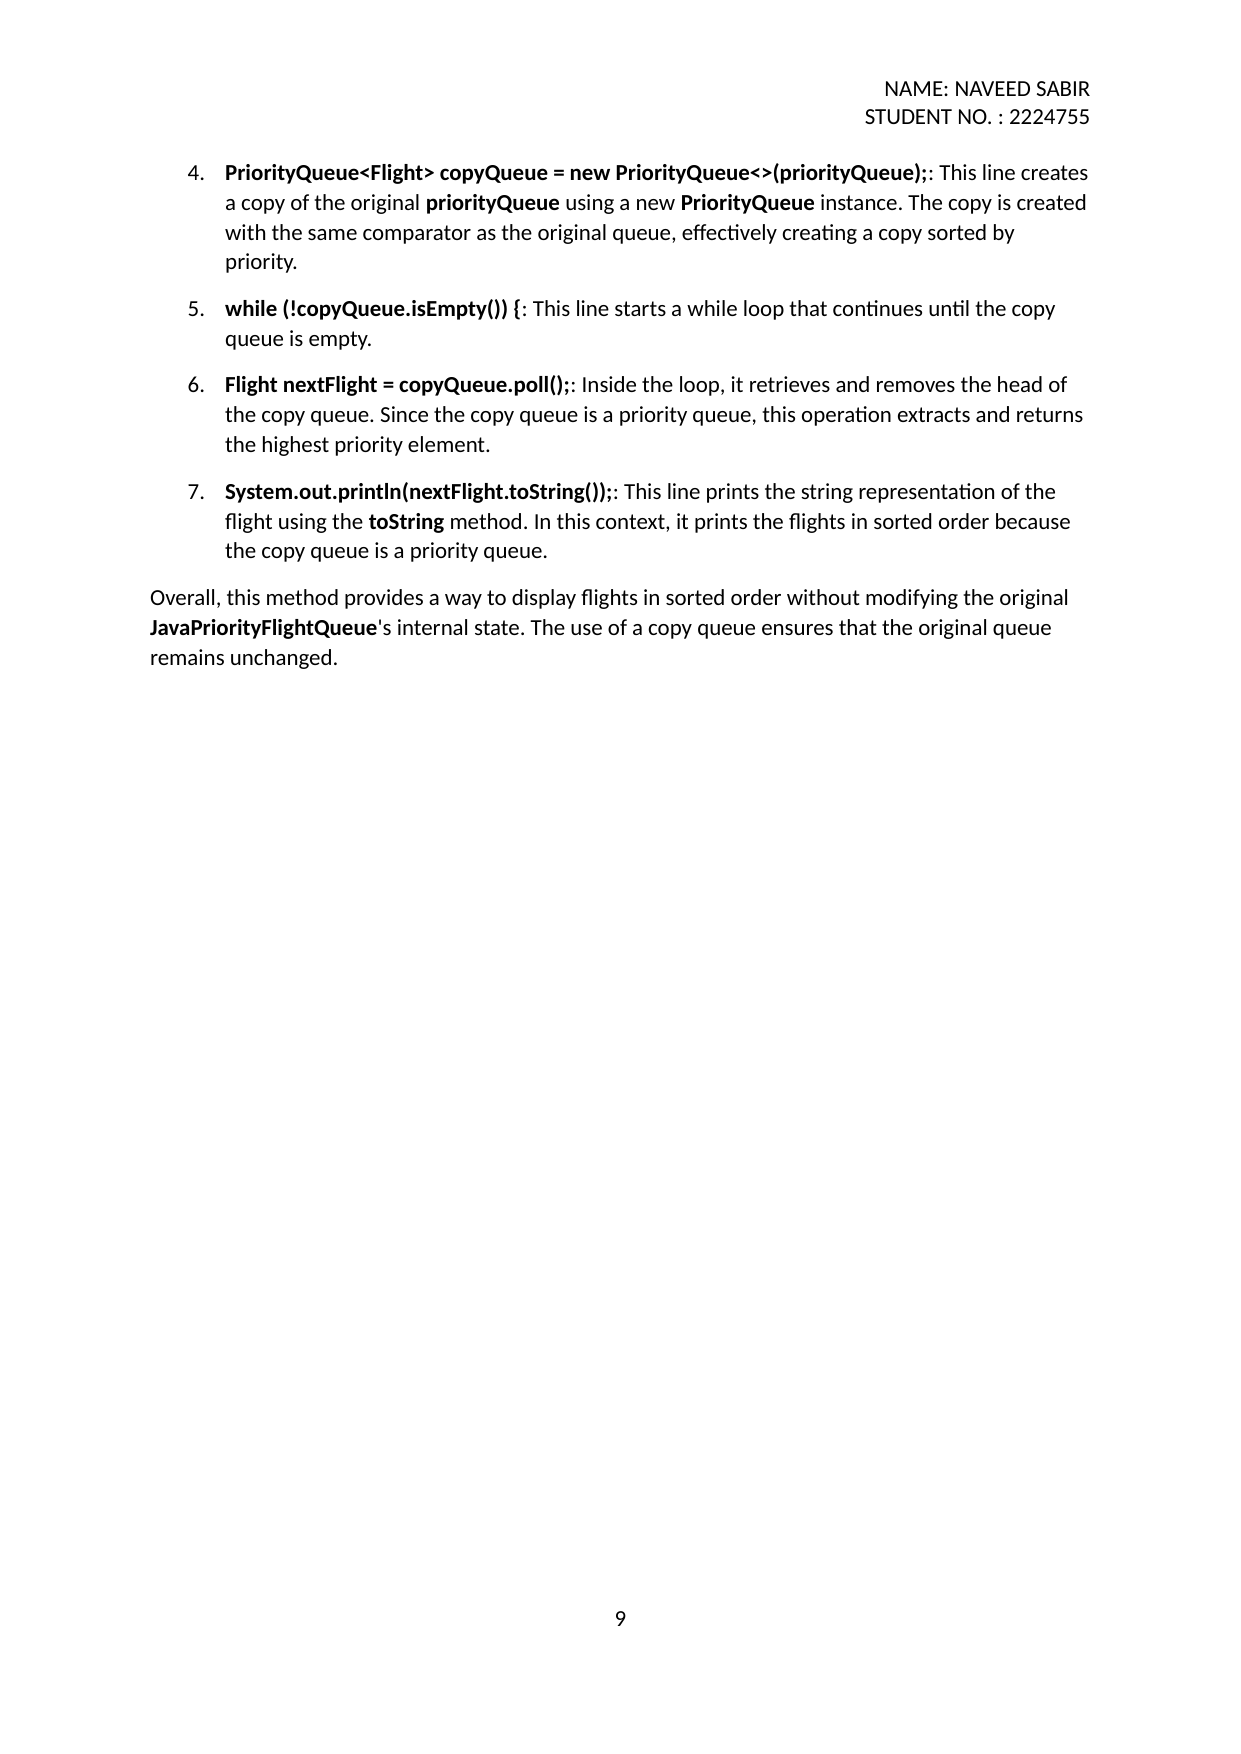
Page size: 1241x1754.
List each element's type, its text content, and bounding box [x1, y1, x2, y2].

list System.out.println(nextFlight.toString());: This line prints the string representation of the flight using the toString method. In this context, it prints the flights in sorted order because the copy queue is a priority queue. [187, 477, 1090, 565]
list Flight nextFlight = copyQueue.poll();: Inside the loop, it retrieves and removes the head of the copy queue. Since the copy queue is a priority queue, this operation extracts and returns the highest priority element. [187, 371, 1090, 458]
text Overall, this method provides a way to display flights in sorted order without modifying the original JavaPriorityFlightQueue's internal state. The use of a copy queue ensures that the original queue remains unchanged. [150, 583, 1090, 671]
list while (!copyQueue.isEmpty()) {: This line starts a while loop that continues until the copy queue is empty. [187, 294, 1090, 352]
list PriorityQueue<Flight> copyQueue = new PriorityQueue<>(priorityQueue);: This line creates a copy of the original priorityQueue using a new PriorityQueue instance. The copy is created with the same comparator as the original queue, effectively creating a copy sorted by priority. [187, 158, 1090, 276]
